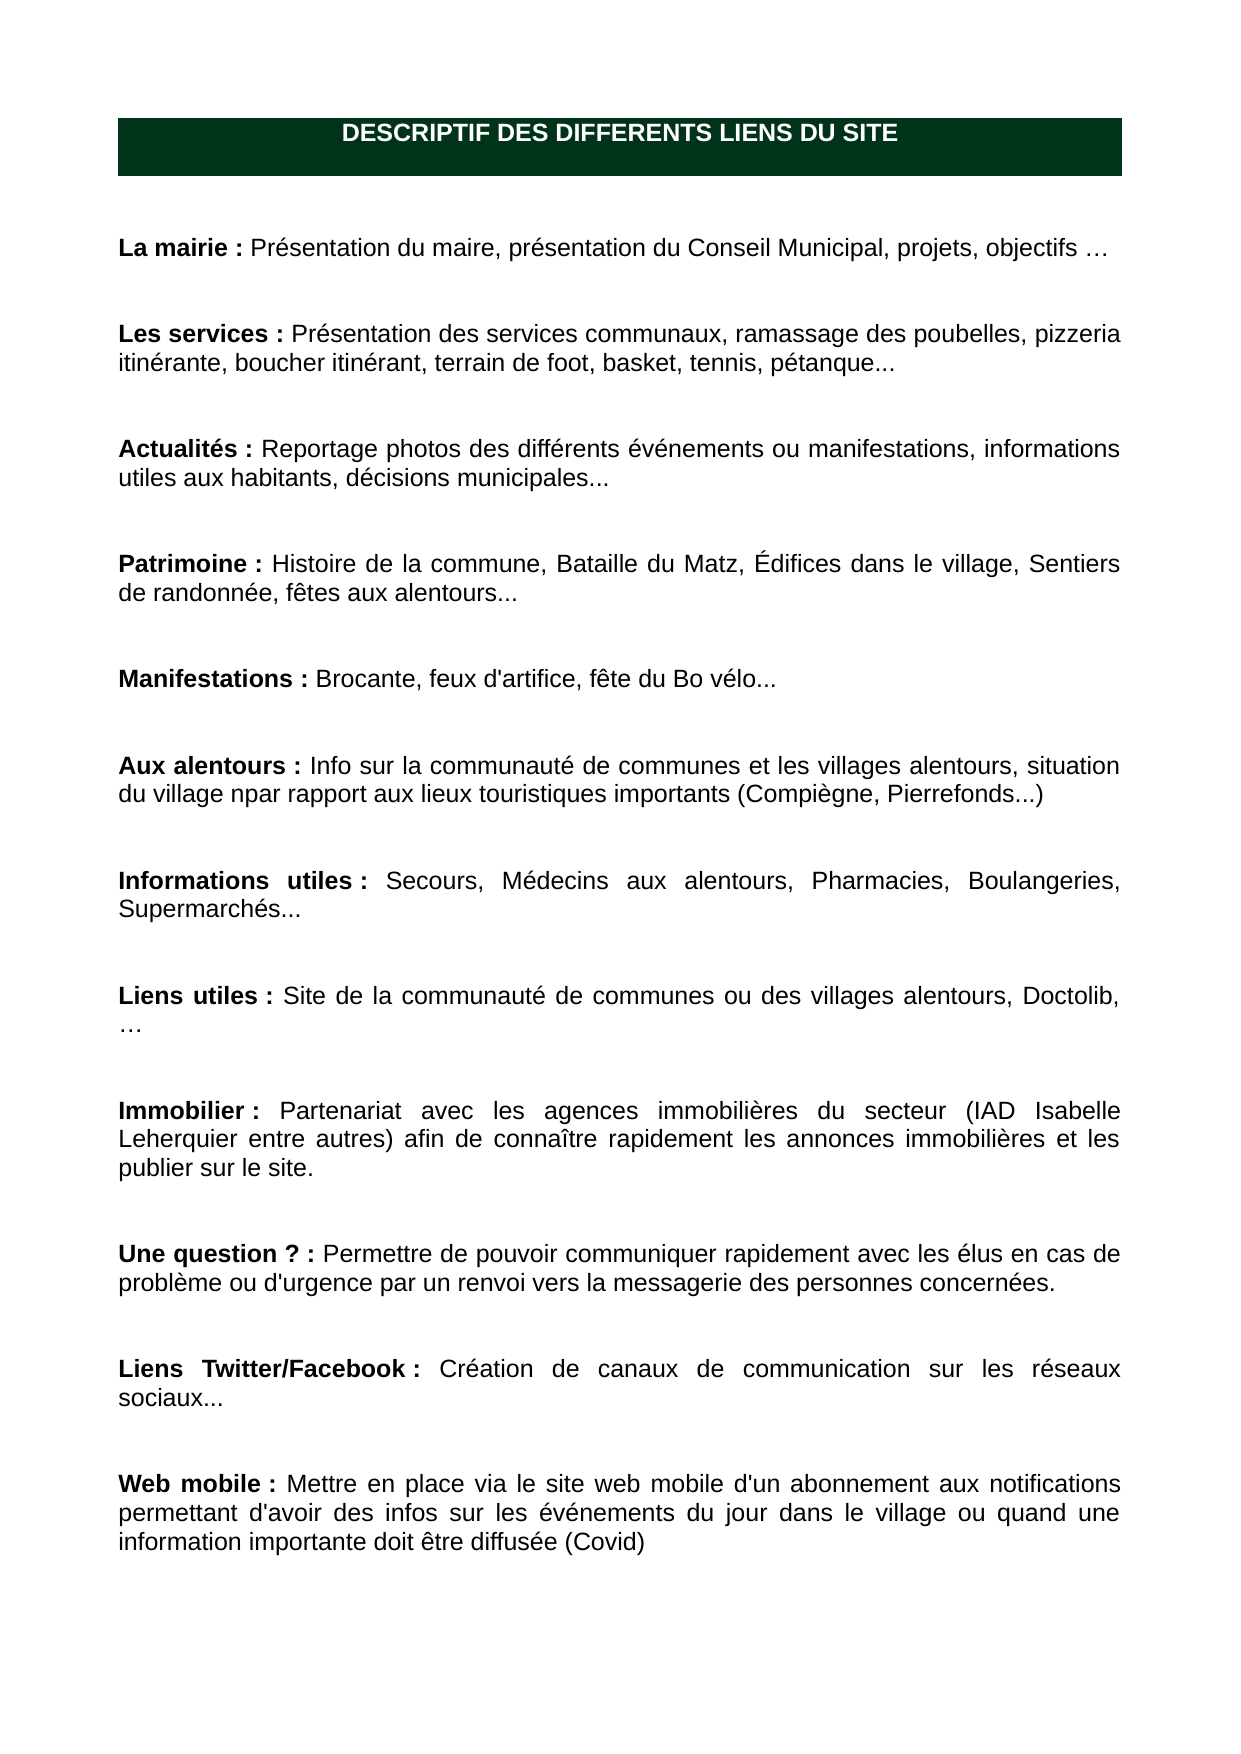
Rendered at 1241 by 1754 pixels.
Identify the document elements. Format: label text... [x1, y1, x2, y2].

text Liens Twitter/Facebook : Création de canaux de communication sur les réseaux sociaux... [118, 1354, 1122, 1412]
text Informations utiles : Secours, Médecins aux alentours, Pharmacies, Boulangeries, Supermarchés... [118, 866, 1122, 923]
text Patrimoine : Histoire de la commune, Bataille du Matz, Édifices dans le village, Sentiers de randonnée, fêtes aux alentours... [118, 549, 1122, 607]
text Une question ? : Permettre de pouvoir communiquer rapidement avec les élus en cas de problème ou d'urgence par un renvoi vers la messagerie des personnes concernées. [118, 1239, 1122, 1297]
text Web mobile : Mettre en place via le site web mobile d'un abonnement aux notifications permettant d'avoir des infos sur les événements du jour dans le village ou quand une information importante doit être diffusée (Covid) [118, 1469, 1122, 1556]
text Immobilier : Partenariat avec les agences immobilières du secteur (IAD Isabelle Leherquier entre autres) afin de connaître rapidement les annonces immobilières et les publier sur le site. [118, 1096, 1122, 1182]
text DESCRIPTIF DES DIFFERENTS LIENS DU SITE [118, 118, 1122, 147]
text Liens utiles : Site de la communauté de communes ou des villages alentours, Doctolib, … [118, 981, 1122, 1038]
text La mairie : Présentation du maire, présentation du Conseil Municipal, projets, objectifs … [118, 233, 1122, 262]
text Aux alentours : Info sur la communauté de communes et les villages alentours, situation du village npar rapport aux lieux touristiques importants (Compiègne, Pierrefonds...) [118, 751, 1122, 808]
text Manifestations : Brocante, feux d'artifice, fête du Bo vélo... [118, 664, 1122, 693]
text Actualités : Reportage photos des différents événements ou manifestations, informations utiles aux habitants, décisions municipales... [118, 434, 1122, 492]
text Les services : Présentation des services communaux, ramassage des poubelles, pizzeria itinérante, boucher itinérant, terrain de foot, basket, tennis, pétanque... [118, 319, 1122, 377]
